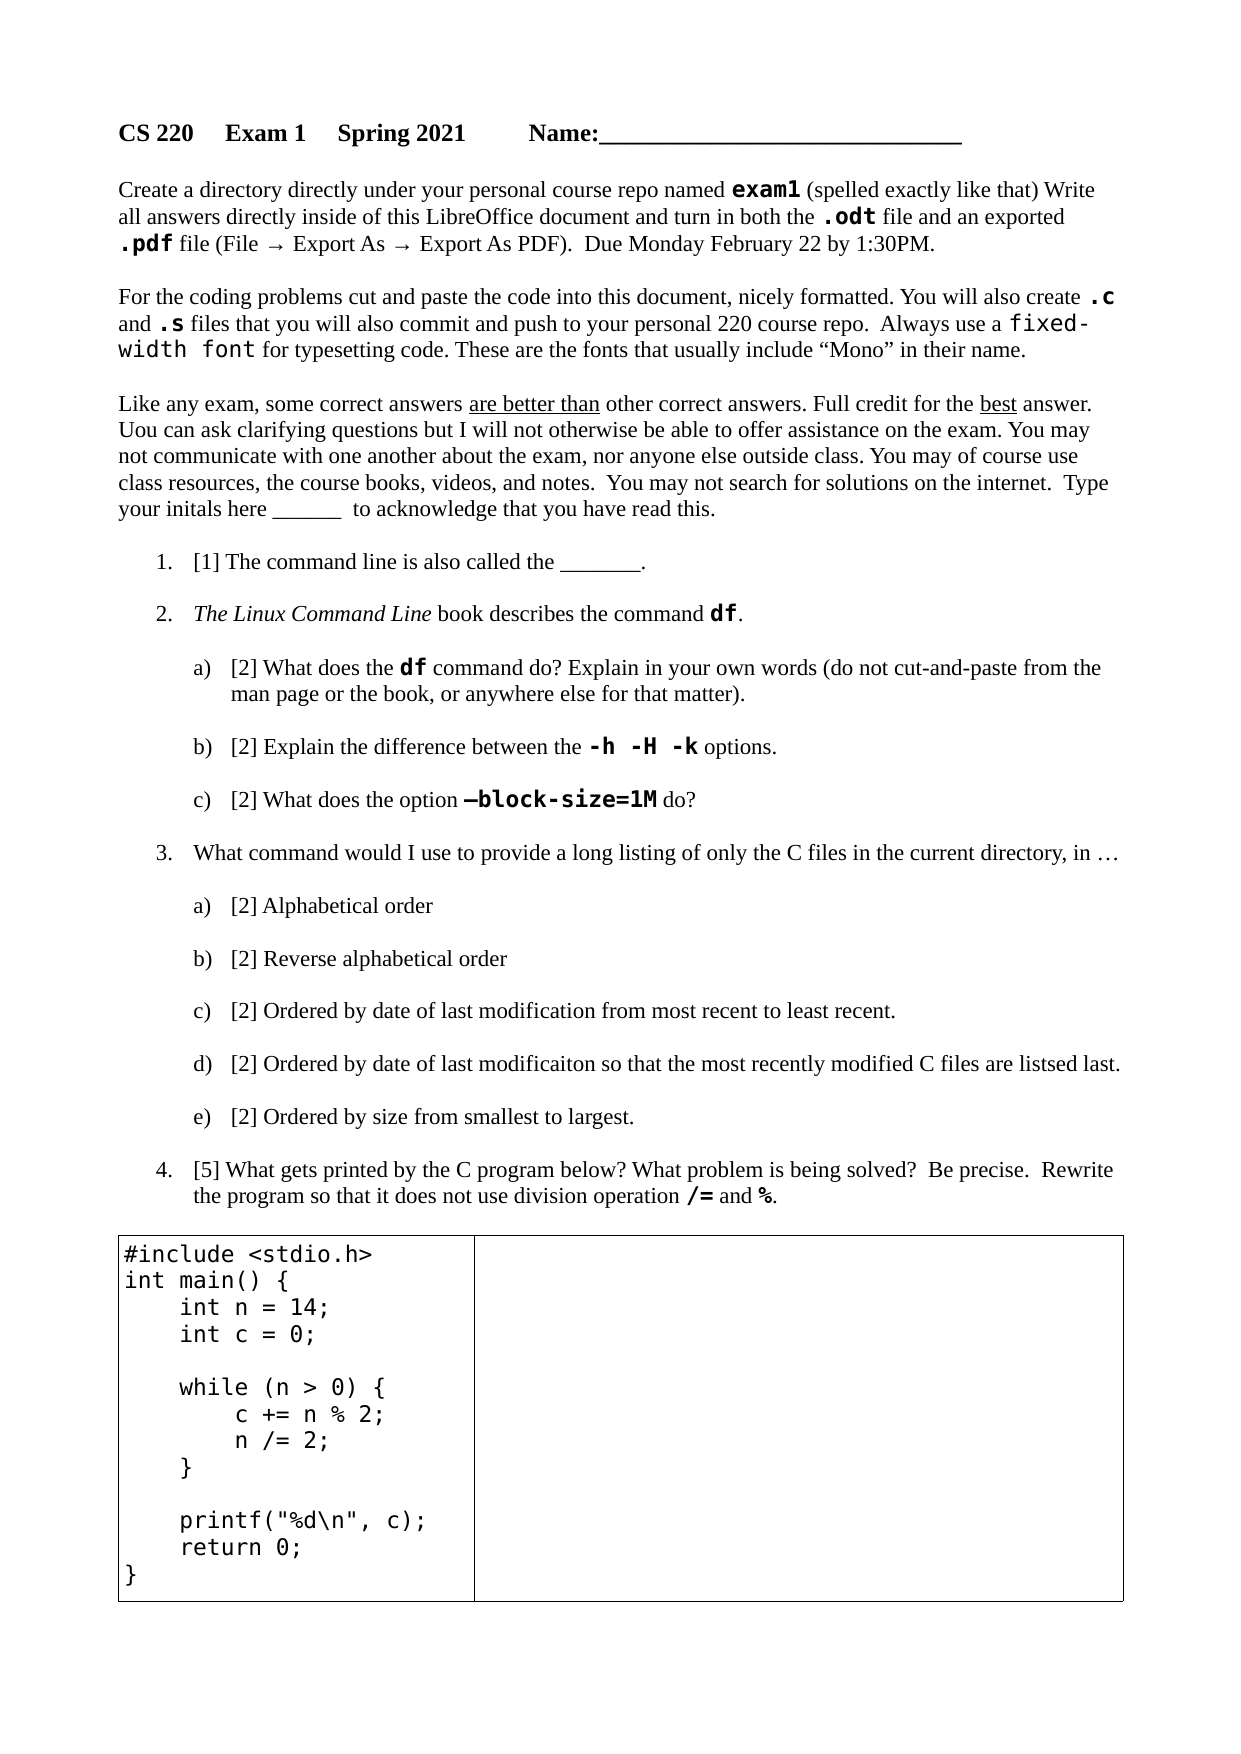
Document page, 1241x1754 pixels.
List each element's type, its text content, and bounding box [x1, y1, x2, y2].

table_header #include <stdio.h> int main() { int n = 14; int c = 0; while (n > 0) { c += n % 2; n /= 2; } printf("%d\n", c); return 0; } [119, 1236, 474, 1601]
list What command would I use to provide a long listing of only the C files in the current directory, in … [156, 839, 1122, 866]
list [2] Ordered by size from smallest to largest. [193, 1103, 1122, 1129]
list The Linux Command Line book describes the command df. [156, 601, 1122, 627]
list [2] Reverse alphabetical order [193, 945, 1122, 971]
text Like any exam, some correct answers are better than other correct answers. Full credit for the best answer. Uou can ask clarifying questions but I will not otherwise be able to offer assistance on the exam. You may not communicate with one another about the exam, nor anyone else outside class. You may of course use class resources, the course books, videos, and notes. You may not search for solutions on the internet. Type your initals here ______ to acknowledge that you have read this. [118, 390, 1122, 521]
list [2] What does the option –block-size=1M do? [193, 786, 1122, 813]
list [2] Alphabetical order [193, 892, 1122, 918]
text Create a directory directly under your personal course repo named exam1 (spelled exactly like that) Write all answers directly inside of this LibreOffice document and turn in both the .odt file and an exported .pdf file (File → Export As → Export As PDF). Due Monday February 22 by 1:30PM. [118, 176, 1122, 257]
list [1] The command line is also called the _______. [156, 548, 1122, 574]
list [5] What gets printed by the C program below? What problem is being solved? Be precise. Rewrite the program so that it does not use division operation /= and %. [156, 1156, 1122, 1209]
list [2] Ordered by date of last modification from most recent to least recent. [193, 997, 1122, 1024]
list [2] Ordered by date of last modificaiton so that the most recently modified C files are listsed last. [193, 1050, 1122, 1077]
text For the coding problems cut and paste the code into this document, nicely formatted. You will also create .c and .s files that you will also commit and push to your personal 220 course repo. Always use a fixed-width font for typesetting code. These are the fonts that usually include “Mono” in their name. [118, 283, 1122, 363]
table_header [475, 1236, 1123, 1601]
list [2] What does the df command do? Explain in your own words (do not cut-and-paste from the man page or the book, or anywhere else for that matter). [193, 654, 1122, 707]
list [2] Explain the difference between the -h -H -k options. [193, 733, 1122, 760]
